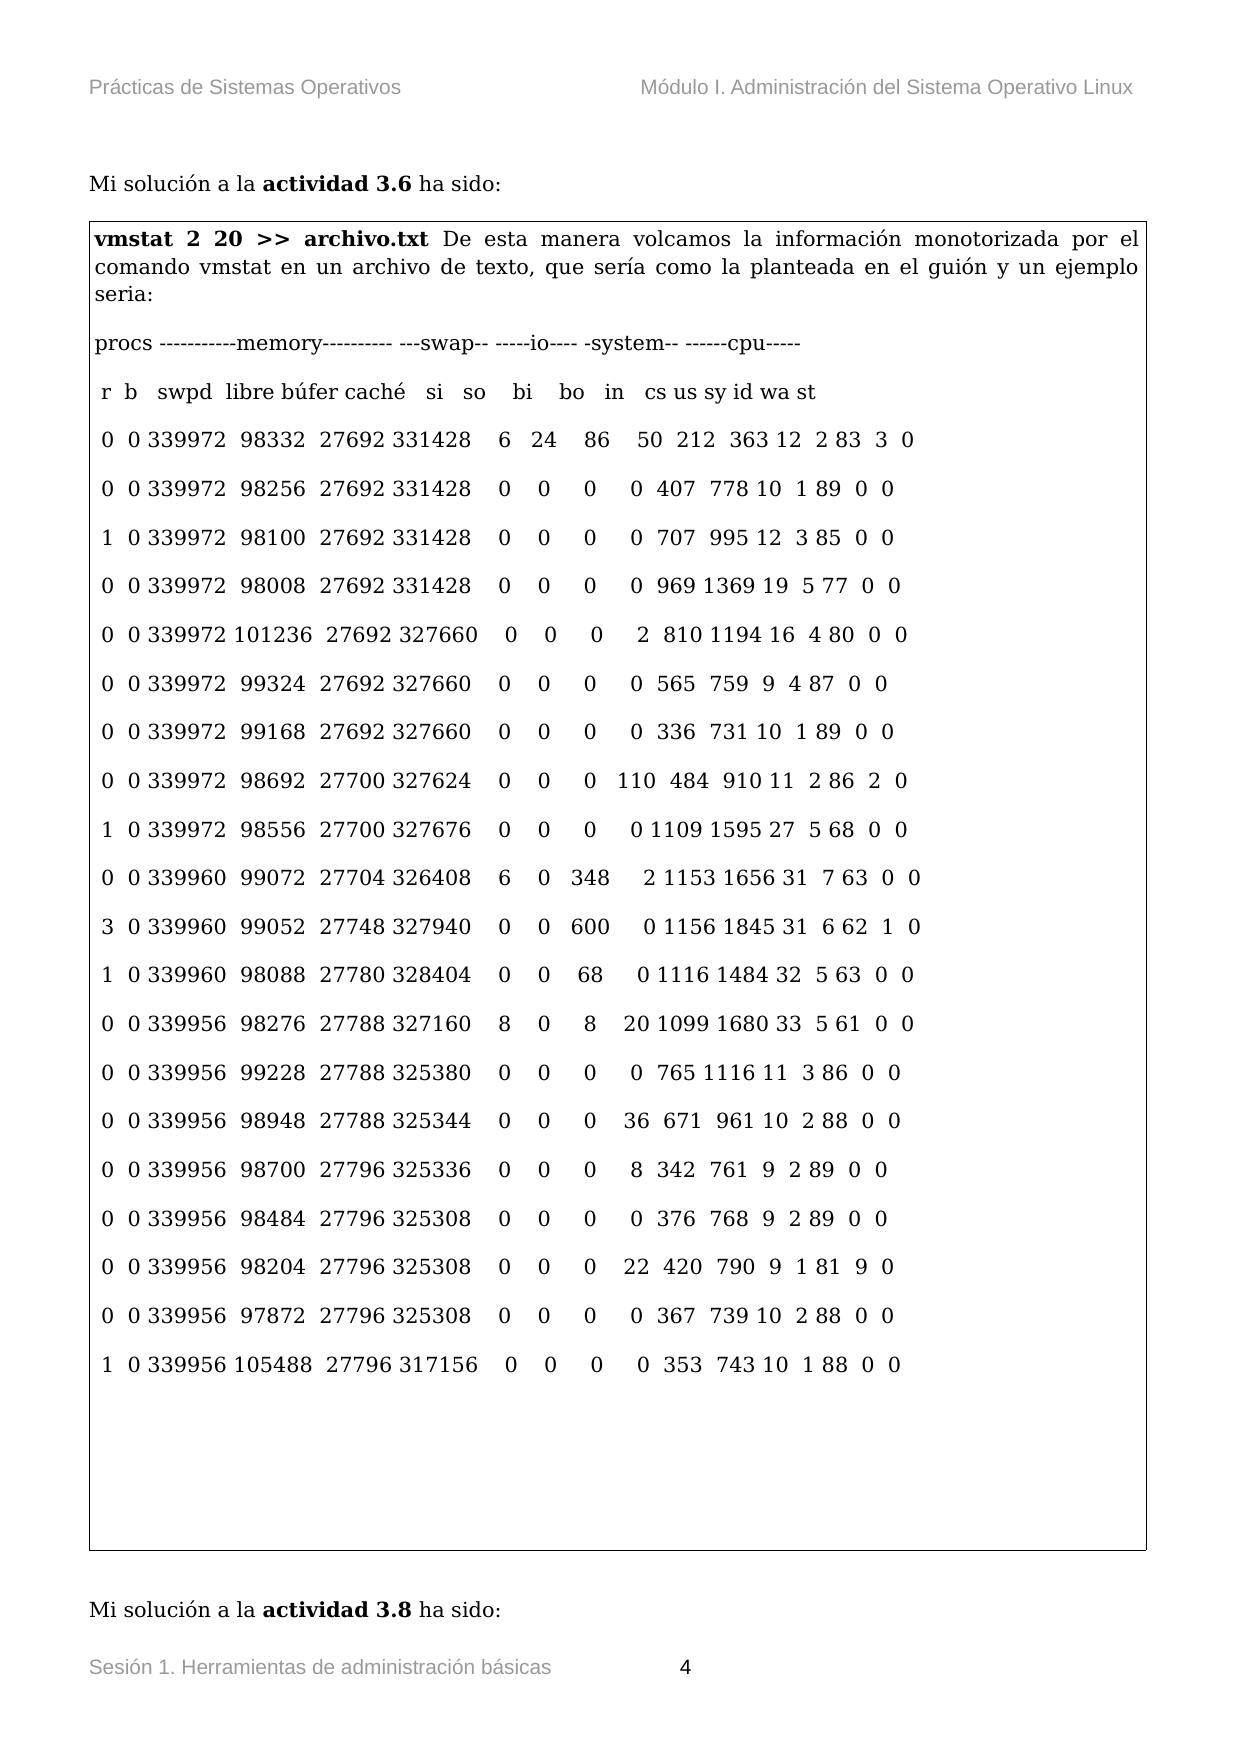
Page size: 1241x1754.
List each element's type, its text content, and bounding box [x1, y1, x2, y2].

table_header vmstat 2 20 >> archivo.txt De esta manera volcamos la información monotorizada por el comando vmstat en un archivo de texto, que sería como la planteada en el guión y un ejemplo seria: procs -----------memory---------- ---swap-- -----io---- -system-- ------cpu----- r b swpd libre búfer caché si so bi bo in cs us sy id wa st 0 0 339972 98332 27692 331428 6 24 86 50 212 363 12 2 83 3 0 0 0 339972 98256 27692 331428 0 0 0 0 407 778 10 1 89 0 0 1 0 339972 98100 27692 331428 0 0 0 0 707 995 12 3 85 0 0 0 0 339972 98008 27692 331428 0 0 0 0 969 1369 19 5 77 0 0 0 0 339972 101236 27692 327660 0 0 0 2 810 1194 16 4 80 0 0 0 0 339972 99324 27692 327660 0 0 0 0 565 759 9 4 87 0 0 0 0 339972 99168 27692 327660 0 0 0 0 336 731 10 1 89 0 0 0 0 339972 98692 27700 327624 0 0 0 110 484 910 11 2 86 2 0 1 0 339972 98556 27700 327676 0 0 0 0 1109 1595 27 5 68 0 0 0 0 339960 99072 27704 326408 6 0 348 2 1153 1656 31 7 63 0 0 3 0 339960 99052 27748 327940 0 0 600 0 1156 1845 31 6 62 1 0 1 0 339960 98088 27780 328404 0 0 68 0 1116 1484 32 5 63 0 0 0 0 339956 98276 27788 327160 8 0 8 20 1099 1680 33 5 61 0 0 0 0 339956 99228 27788 325380 0 0 0 0 765 1116 11 3 86 0 0 0 0 339956 98948 27788 325344 0 0 0 36 671 961 10 2 88 0 0 0 0 339956 98700 27796 325336 0 0 0 8 342 761 9 2 89 0 0 0 0 339956 98484 27796 325308 0 0 0 0 376 768 9 2 89 0 0 0 0 339956 98204 27796 325308 0 0 0 22 420 790 9 1 81 9 0 0 0 339956 97872 27796 325308 0 0 0 0 367 739 10 2 88 0 0 1 0 339956 105488 27796 317156 0 0 0 0 353 743 10 1 88 0 0 [90, 222, 1146, 1549]
text Mi solución a la actividad 3.6 ha sido: [89, 172, 1146, 196]
text Mi solución a la actividad 3.8 ha sido: [89, 1598, 1146, 1623]
